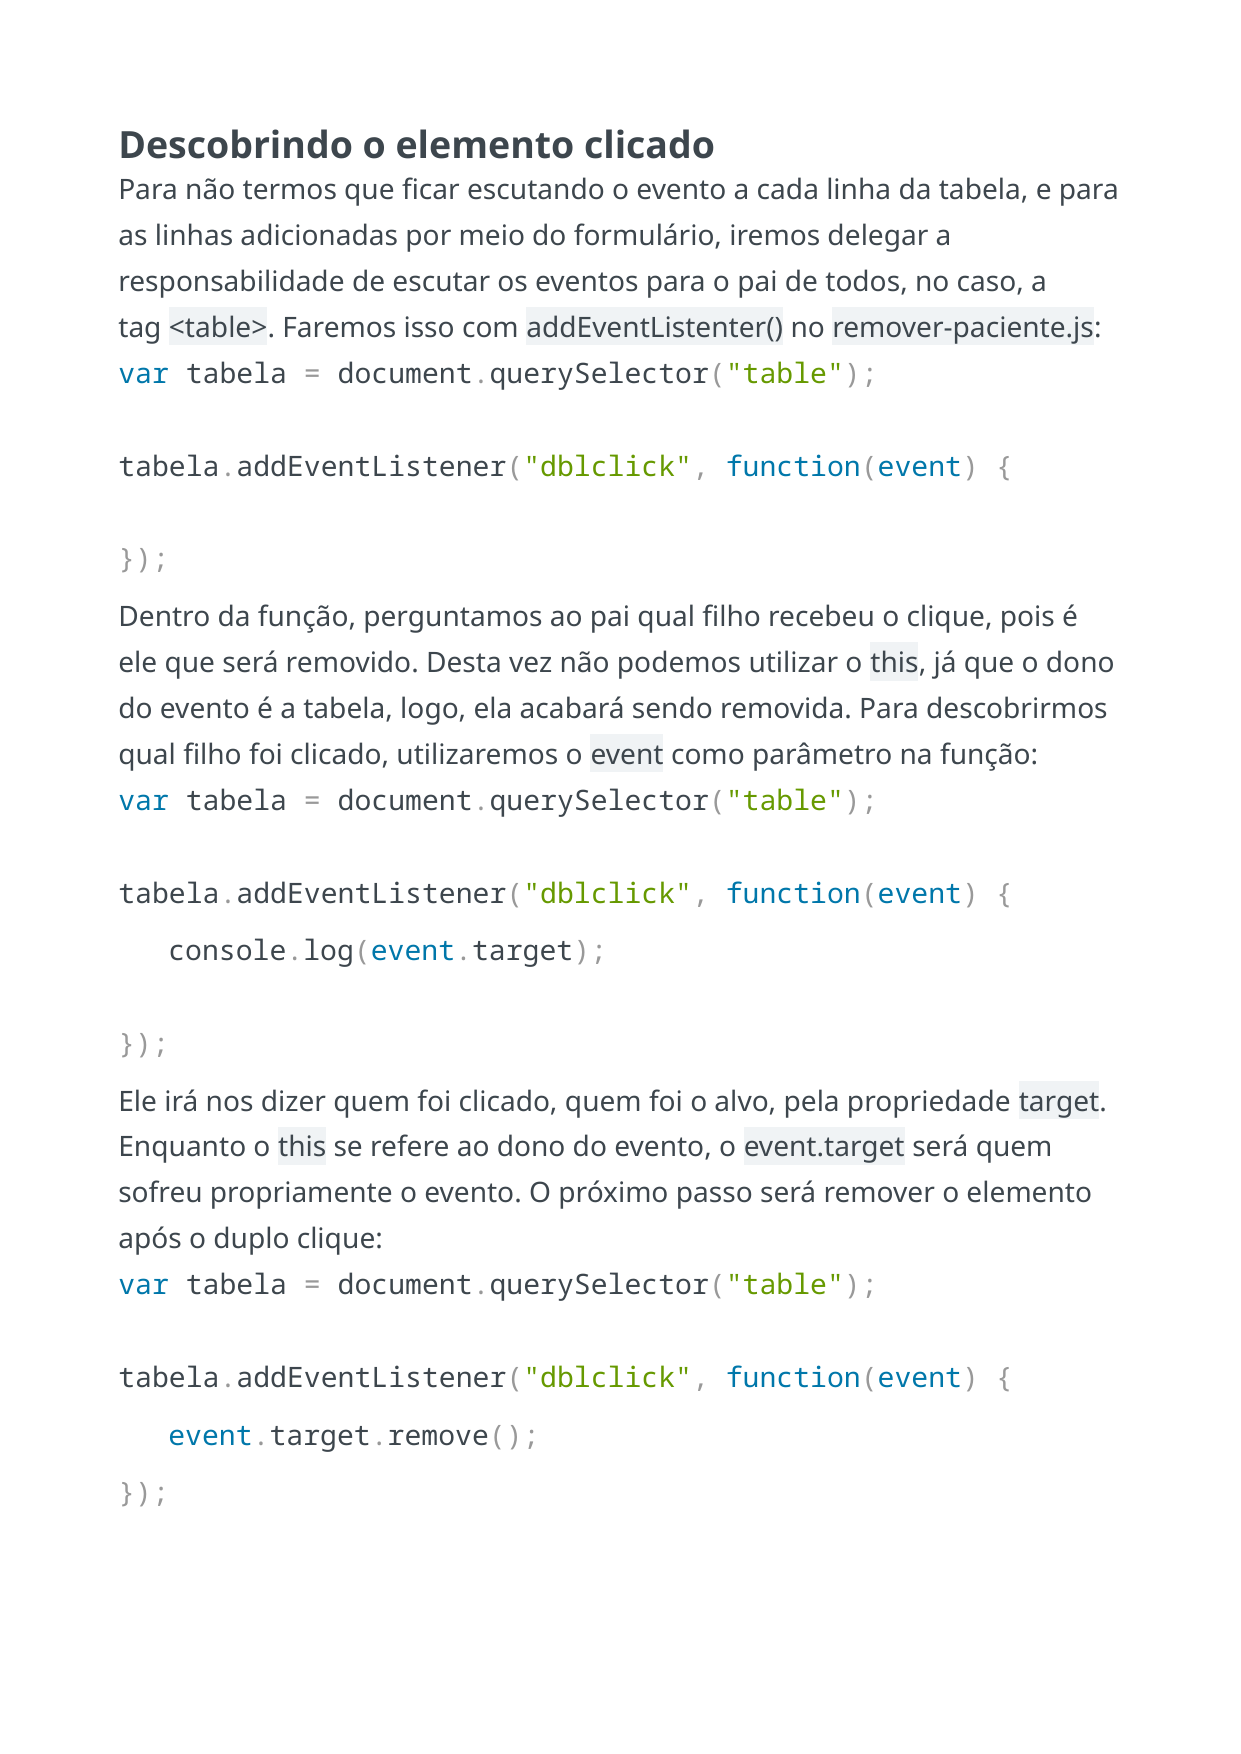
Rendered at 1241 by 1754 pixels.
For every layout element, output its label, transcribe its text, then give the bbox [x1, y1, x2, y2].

text }); [118, 539, 1122, 577]
text }); [118, 1472, 1122, 1511]
text Para não termos que ficar escutando o evento a cada linha da tabela, e para as linhas adicionadas por meio do formulário, iremos delegar a responsabilidade de escutar os eventos para o pai de todos, no caso, a tag <table>. Faremos isso com addEventListenter() no remover-paciente.js: [118, 169, 1122, 345]
text Dentro da função, perguntamos ao pai qual filho recebeu o clique, pois é ele que será removido. Desta vez não podemos utilizar o this, já que o dono do evento é a tabela, logo, ela acabará sendo removida. Para descobrirmos qual filho foi clicado, utilizaremos o event como parâmetro na função: [118, 596, 1122, 772]
text event.target.remove(); [118, 1415, 1122, 1453]
text tabela.addEventListener("dblclick", function(event) { [118, 873, 1122, 911]
text tabela.addEventListener("dblclick", function(event) { [118, 1357, 1122, 1396]
subtitle Descobrindo o elemento clicado [118, 118, 1122, 169]
text Ele irá nos dizer quem foi clicado, quem foi o alvo, pela propriedade target. Enquanto o this se refere ao dono do evento, o event.target será quem sofreu propriamente o evento. O próximo passo será remover o elemento após o duplo clique: [118, 1081, 1122, 1257]
text var tabela = document.querySelector("table"); [118, 780, 1122, 818]
text var tabela = document.querySelector("table"); [118, 353, 1122, 391]
text var tabela = document.querySelector("table"); [118, 1264, 1122, 1303]
text tabela.addEventListener("dblclick", function(event) { [118, 446, 1122, 484]
text console.log(event.target); [118, 930, 1122, 969]
text }); [118, 1023, 1122, 1062]
